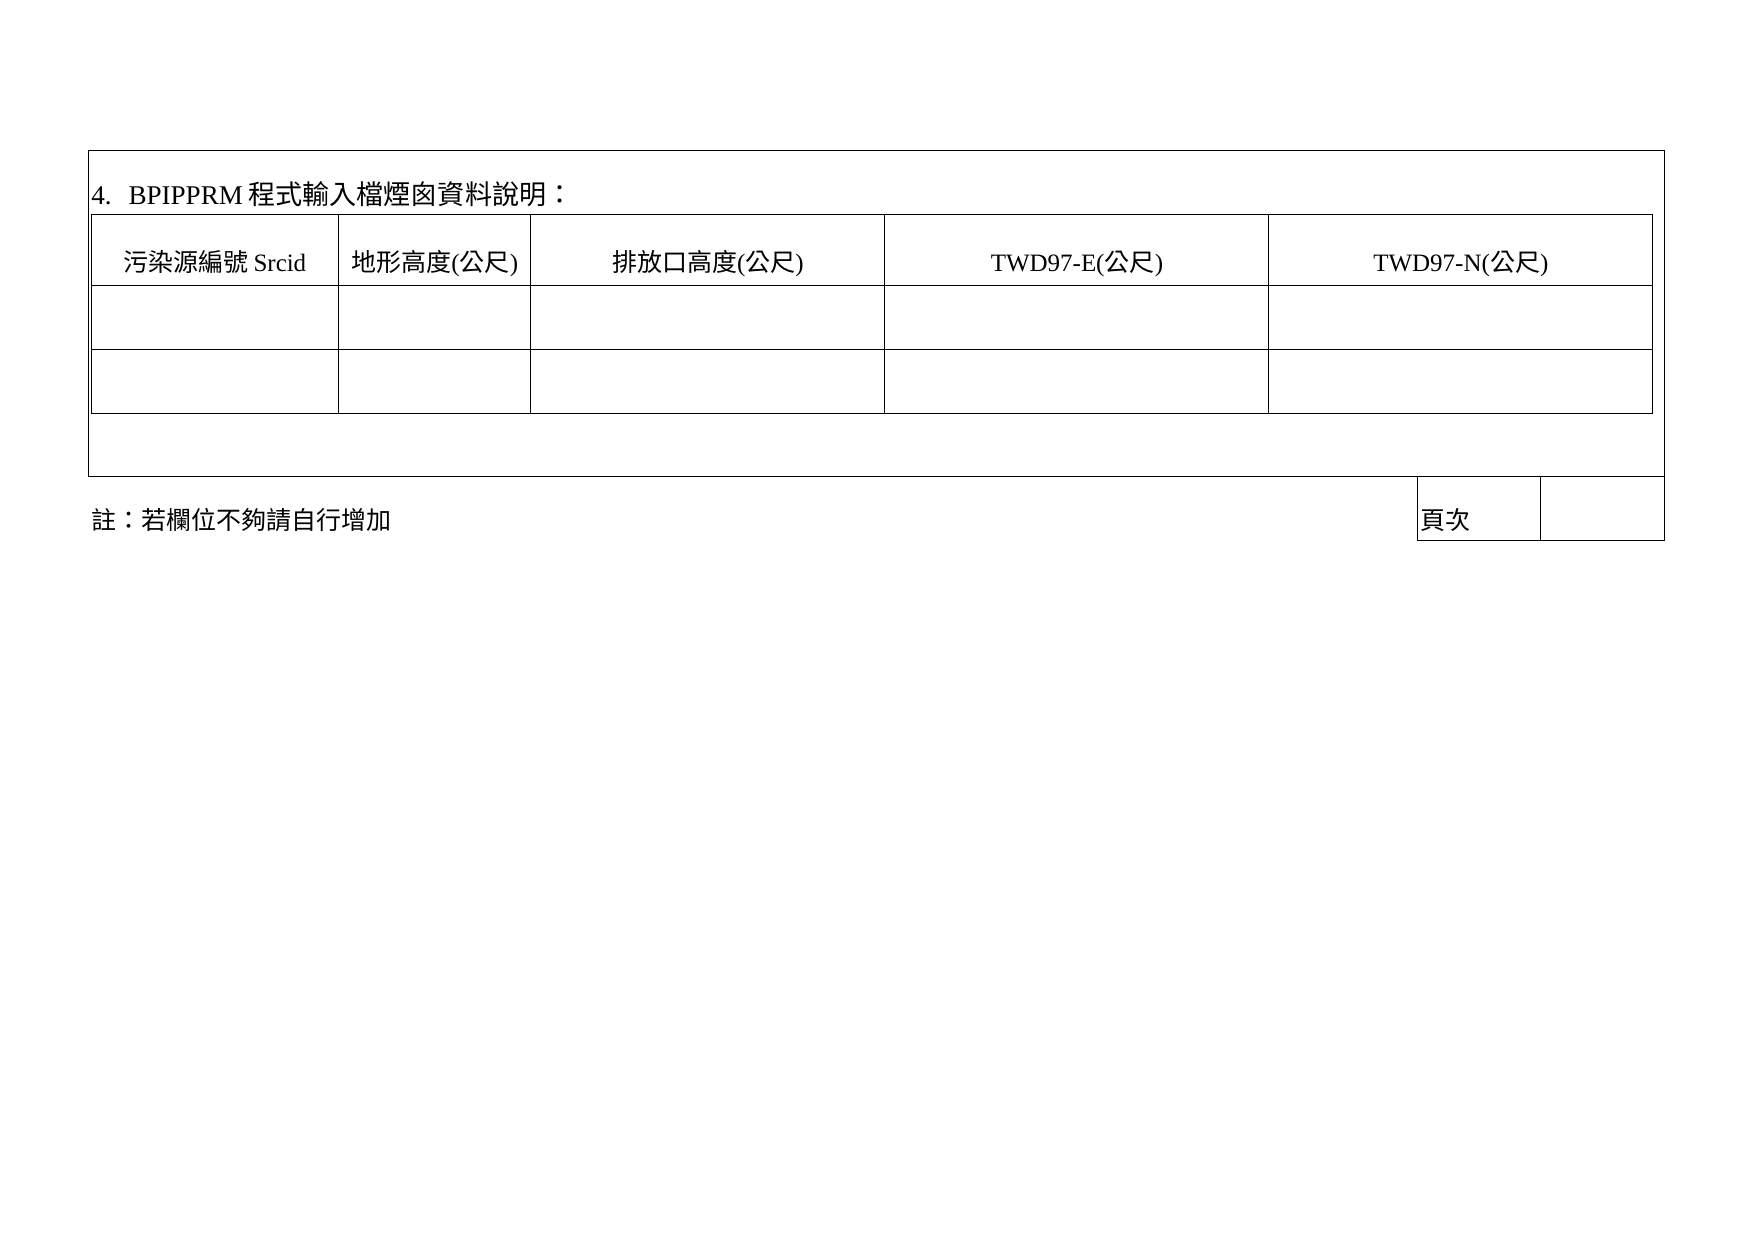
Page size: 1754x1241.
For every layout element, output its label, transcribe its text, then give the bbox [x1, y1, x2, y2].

table_cell 頁次 [1418, 477, 1540, 539]
table_cell [1269, 350, 1652, 412]
table_header 地形高度(公尺) [339, 215, 530, 285]
table_cell 註：若欄位不夠請自行增加 [88, 477, 1417, 539]
table_cell [1269, 286, 1652, 349]
table_cell [531, 350, 884, 412]
table_cell [92, 286, 338, 349]
table_cell [885, 350, 1268, 412]
table_header TWD97-N(公尺) [1269, 215, 1652, 285]
table_cell [339, 286, 530, 349]
table_cell BPIPPRM程式輸入檔煙囪資料說明： [89, 151, 1664, 476]
table_cell [885, 286, 1268, 349]
table_header 污染源編號Srcid [92, 215, 338, 285]
table_cell [531, 286, 884, 349]
table_cell [92, 350, 338, 412]
table_cell [339, 350, 530, 412]
table_cell [1541, 477, 1664, 539]
table_header TWD97-E(公尺) [885, 215, 1268, 285]
table_header 排放口高度(公尺) [531, 215, 884, 285]
